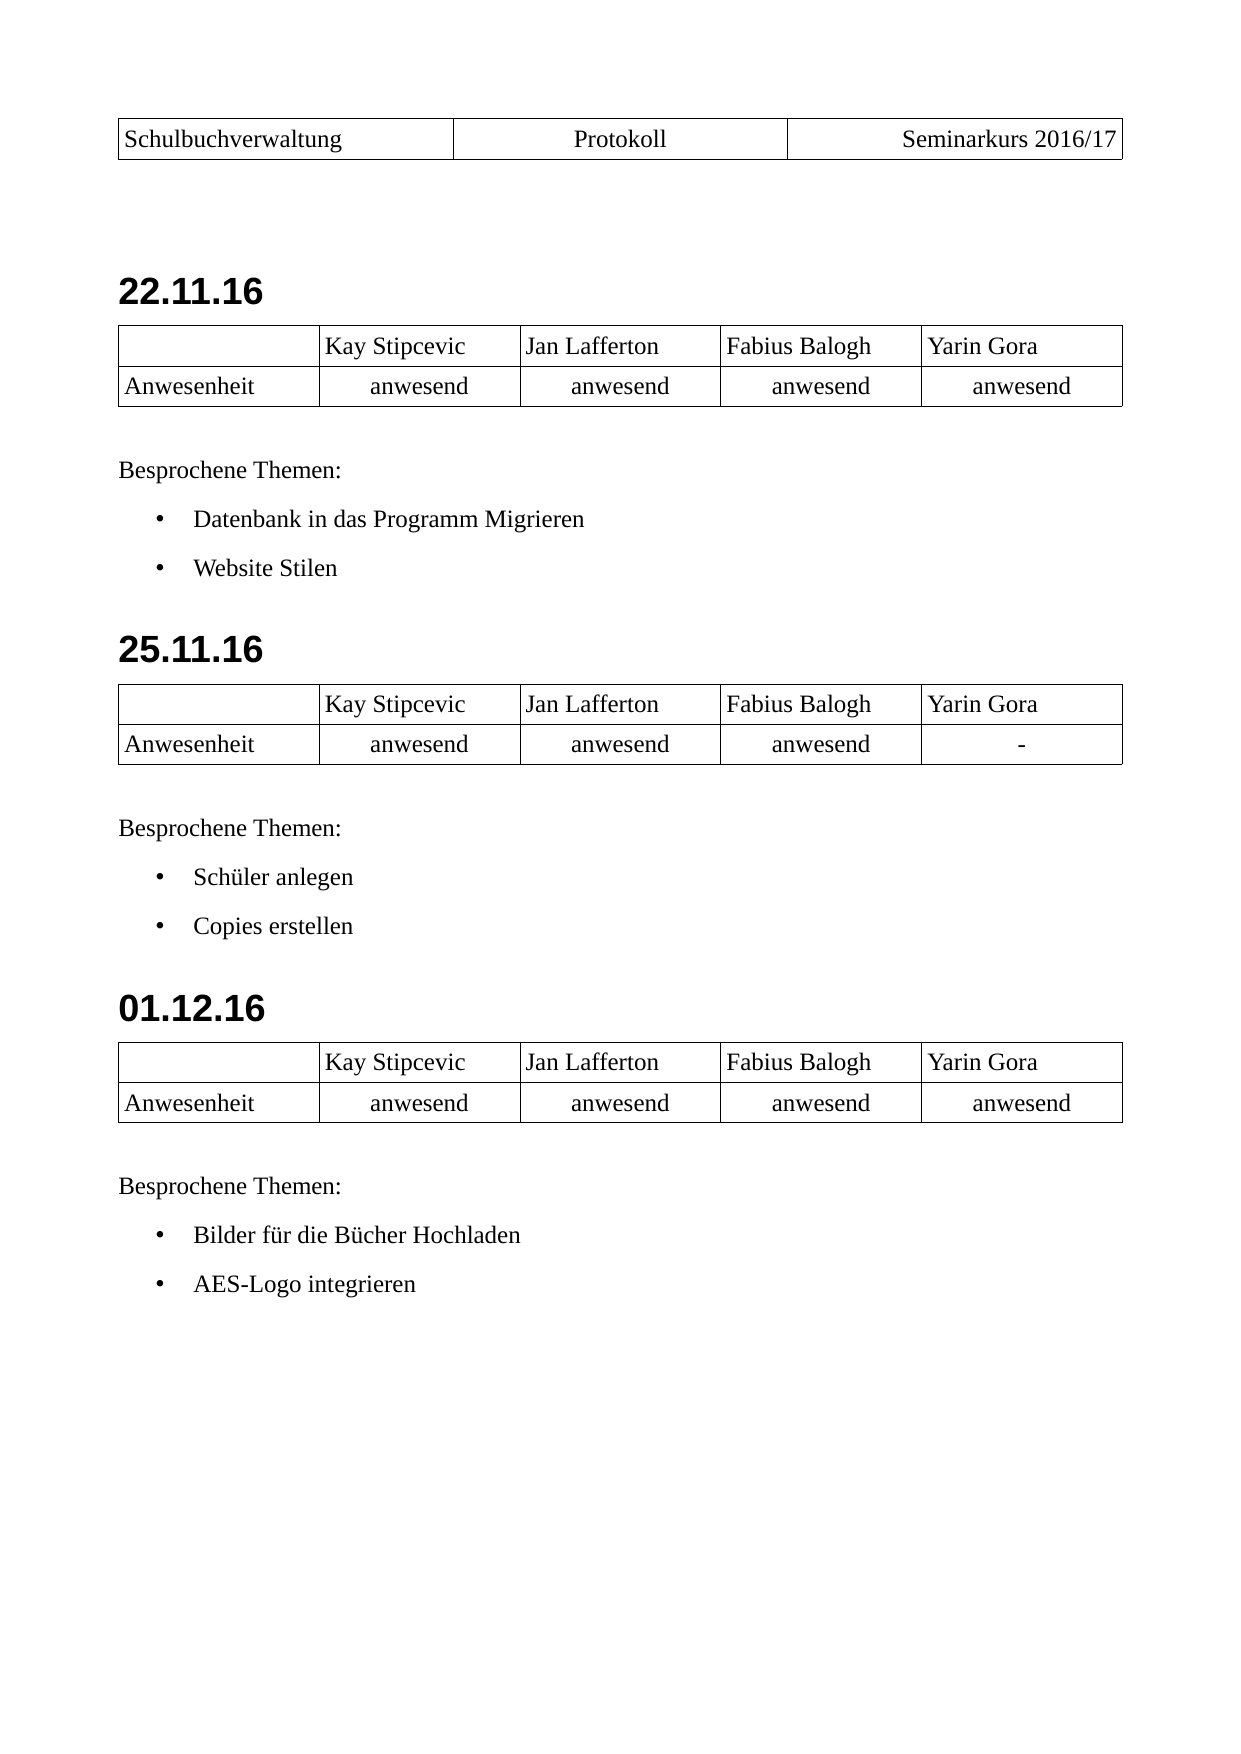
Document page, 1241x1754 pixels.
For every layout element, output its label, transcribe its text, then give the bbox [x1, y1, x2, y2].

table_cell anwesend [922, 1083, 1122, 1122]
subtitle 01.12.16 [118, 985, 1122, 1029]
table_cell anwesend [521, 1083, 720, 1122]
text Besprochene Themen: [118, 1171, 1122, 1200]
table_header Yarin Gora [922, 1043, 1122, 1082]
table_header Kay Stipcevic [320, 1043, 520, 1082]
table_cell anwesend [320, 725, 520, 764]
text Besprochene Themen: [118, 455, 1122, 484]
table_header Fabius Balogh [721, 685, 921, 724]
list Bilder für die Bücher Hochladen [156, 1220, 1122, 1249]
table_cell Anwesenheit [119, 725, 319, 764]
table_header Yarin Gora [922, 326, 1122, 366]
subtitle 25.11.16 [118, 627, 1122, 671]
subtitle 22.11.16 [118, 269, 1122, 313]
list Schüler anlegen [156, 862, 1122, 891]
table_header Jan Lafferton [521, 1043, 720, 1082]
table_header Fabius Balogh [721, 326, 921, 366]
table_header Fabius Balogh [721, 1043, 921, 1082]
list AES-Logo integrieren [156, 1269, 1122, 1298]
table_header Kay Stipcevic [320, 685, 520, 724]
table_header [119, 326, 319, 366]
table_cell anwesend [721, 367, 921, 406]
table_cell anwesend [721, 1083, 921, 1122]
table_cell anwesend [521, 367, 720, 406]
table_cell - [922, 725, 1122, 764]
list Copies erstellen [156, 911, 1122, 940]
table_cell anwesend [521, 725, 720, 764]
table_header Jan Lafferton [521, 326, 720, 366]
table_cell Anwesenheit [119, 1083, 319, 1122]
table_header Kay Stipcevic [320, 326, 520, 366]
list Datenbank in das Programm Migrieren [156, 504, 1122, 533]
table_cell anwesend [320, 1083, 520, 1122]
table_header [119, 685, 319, 724]
table_cell anwesend [922, 367, 1122, 406]
table_header Yarin Gora [922, 685, 1122, 724]
text Besprochene Themen: [118, 813, 1122, 842]
table_header [119, 1043, 319, 1082]
list Website Stilen [156, 553, 1122, 582]
table_cell Anwesenheit [119, 367, 319, 406]
table_cell anwesend [721, 725, 921, 764]
table_header Jan Lafferton [521, 685, 720, 724]
table_cell anwesend [320, 367, 520, 406]
